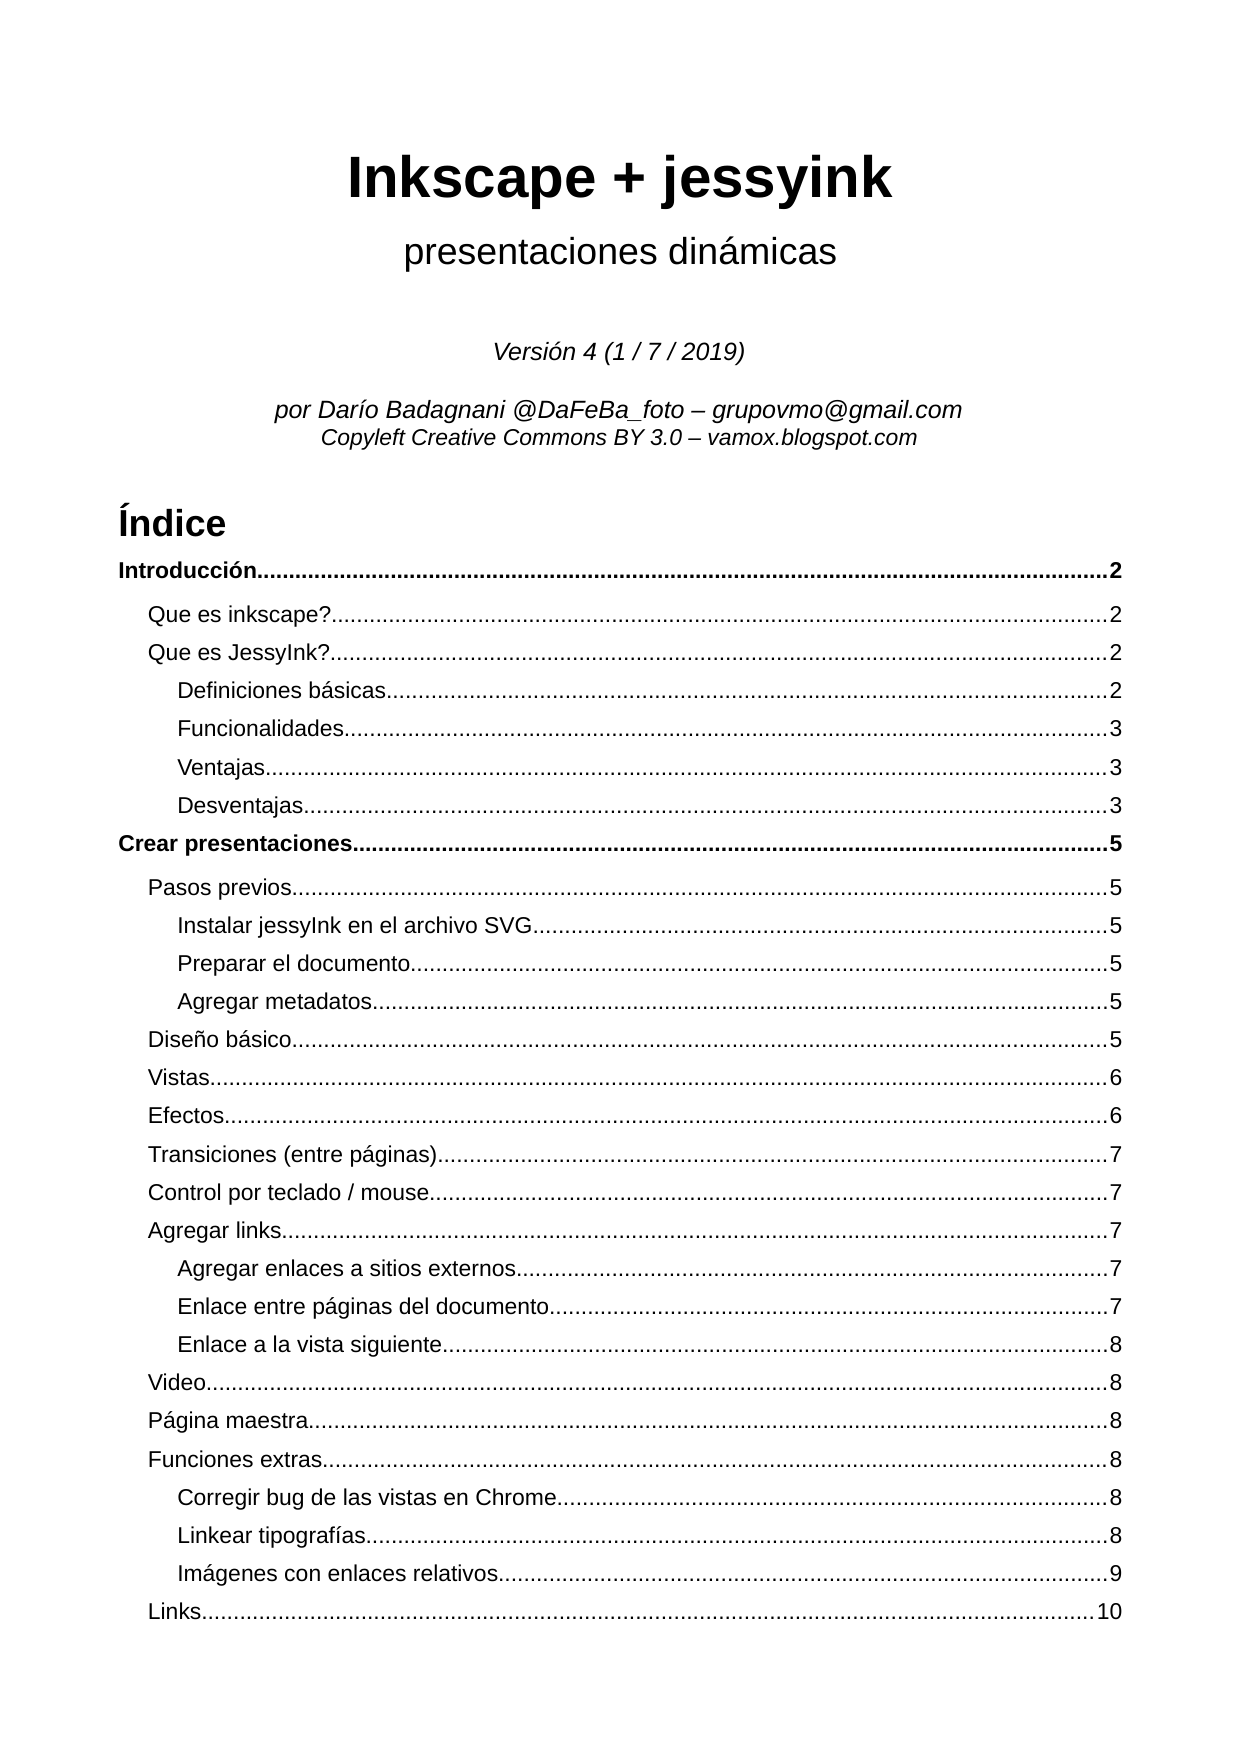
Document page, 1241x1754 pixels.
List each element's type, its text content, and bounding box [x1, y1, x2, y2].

text Copyleft Creative Commons BY 3.0 – vamox.blogspot.com [118, 423, 1122, 450]
text Definiciones básicas 2 [177, 677, 1122, 703]
text Versión 4 (1 / 7 / 2019) [118, 337, 1122, 366]
text Efectos 6 [148, 1102, 1122, 1129]
text Links 10 [148, 1598, 1122, 1624]
text Introducción 2 [118, 557, 1122, 583]
text Ventajas 3 [177, 753, 1122, 780]
text Video 8 [148, 1369, 1122, 1396]
text Instalar jessyInk en el archivo SVG 5 [177, 912, 1122, 938]
text Imágenes con enlaces relativos 9 [177, 1560, 1122, 1586]
text Pasos previos 5 [148, 874, 1122, 900]
text Página maestra 8 [148, 1407, 1122, 1434]
text por Darío Badagnani @DaFeBa_foto – grupovmo@gmail.com [118, 395, 1122, 423]
text Vistas 6 [148, 1064, 1122, 1091]
text Corregir bug de las vistas en Chrome 8 [177, 1484, 1122, 1510]
text Preparar el documento 5 [177, 950, 1122, 976]
text Enlace entre páginas del documento 7 [177, 1293, 1122, 1319]
text Transiciones (entre páginas) 7 [148, 1141, 1122, 1167]
text Crear presentaciones 5 [118, 830, 1122, 856]
text Agregar metadatos 5 [177, 988, 1122, 1014]
text Linkear tipografías 8 [177, 1522, 1122, 1548]
text Funciones extras 8 [148, 1446, 1122, 1472]
subtitle Índice [118, 501, 1122, 544]
text Enlace a la vista siguiente 8 [177, 1331, 1122, 1358]
text Diseño básico 5 [148, 1026, 1122, 1053]
text Funcionalidades 3 [177, 715, 1122, 742]
text Que es JessyInk? 2 [148, 639, 1122, 665]
text Control por teclado / mouse 7 [148, 1179, 1122, 1205]
text Que es inkscape? 2 [148, 601, 1122, 627]
subtitle presentaciones dinámicas [118, 229, 1122, 272]
title Inkscape + jessyink [118, 143, 1122, 210]
text Agregar links 7 [148, 1217, 1122, 1243]
text Desventajas 3 [177, 792, 1122, 818]
text Agregar enlaces a sitios externos 7 [177, 1255, 1122, 1281]
